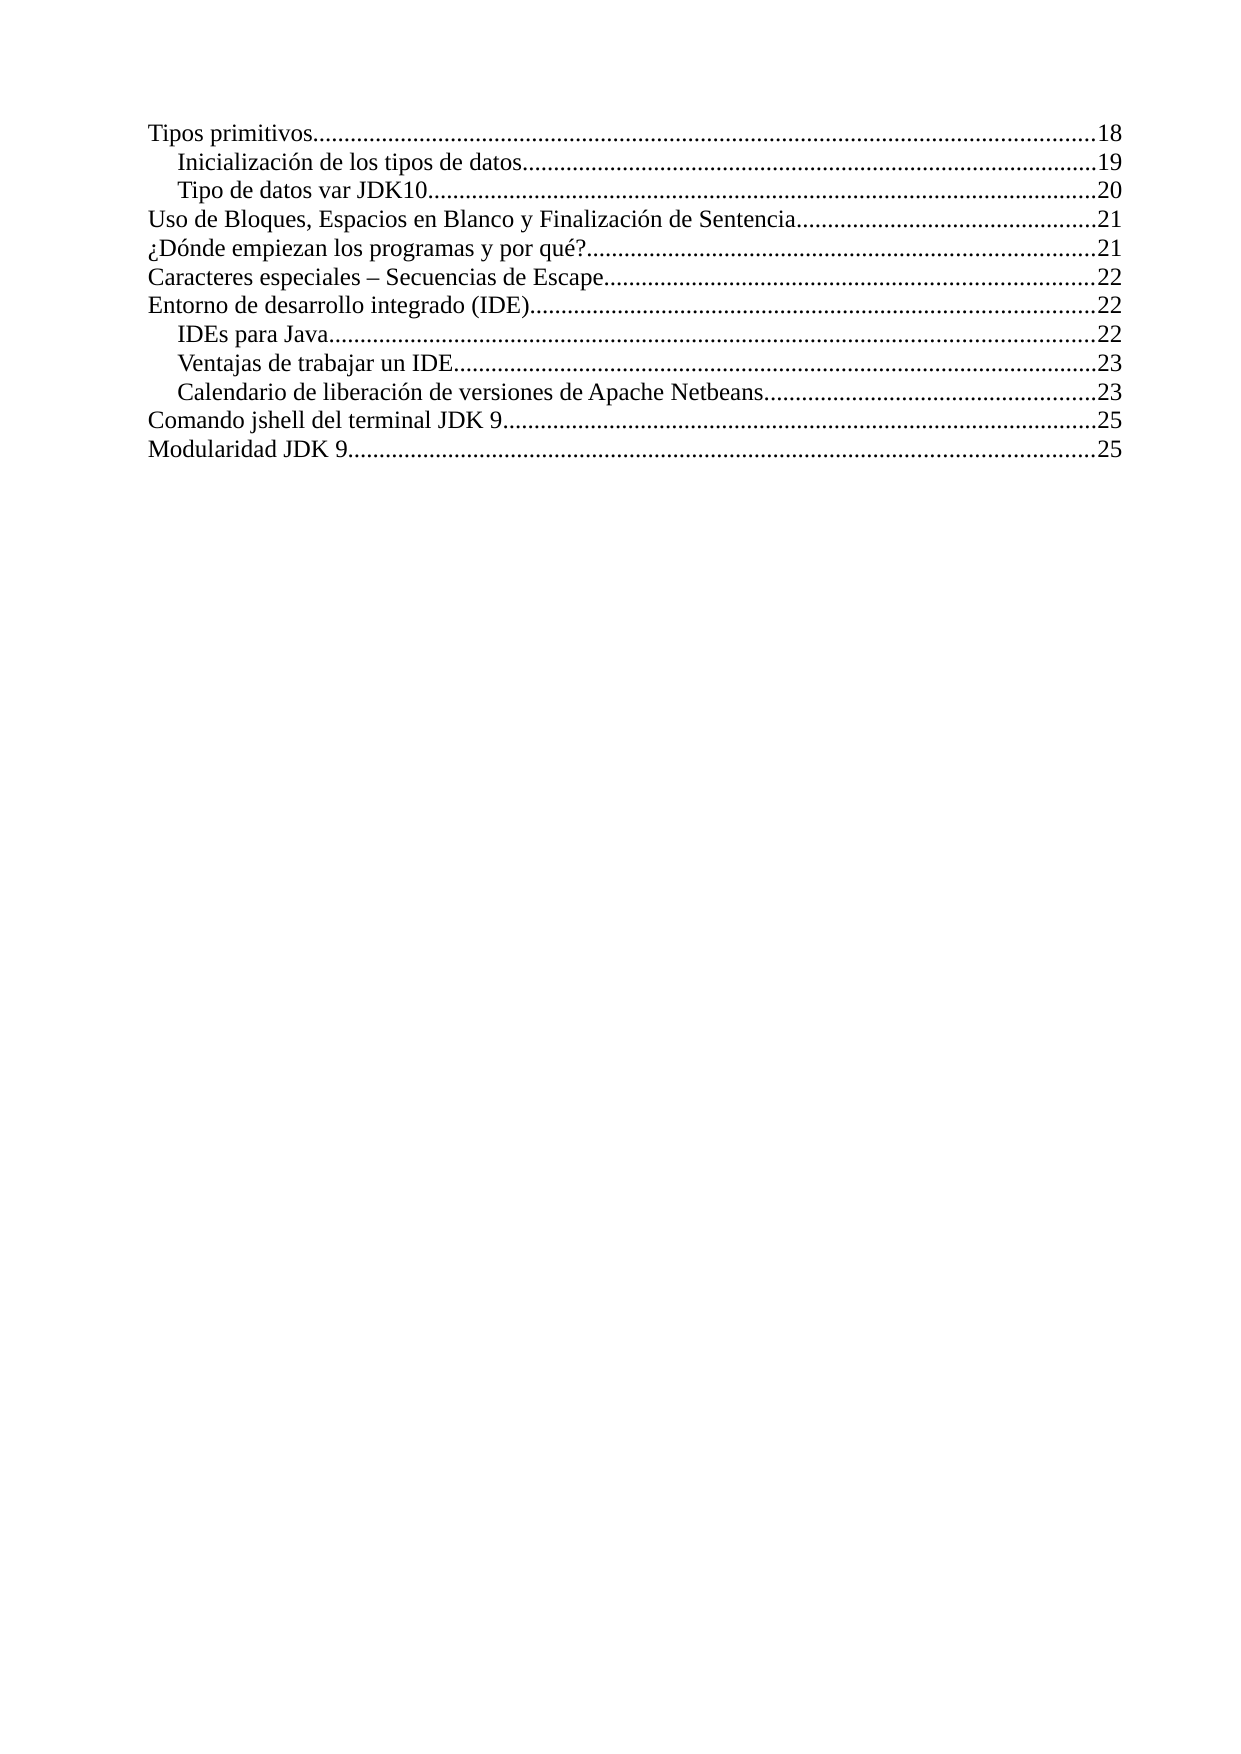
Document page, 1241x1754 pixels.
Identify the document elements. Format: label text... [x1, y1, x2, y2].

text Tipos primitivos 18 [148, 118, 1122, 147]
text ¿Dónde empiezan los programas y por qué? 21 [148, 233, 1122, 262]
text Ventajas de trabajar un IDE 23 [177, 348, 1122, 377]
text IDEs para Java 22 [177, 319, 1122, 348]
text Entorno de desarrollo integrado (IDE) 22 [148, 291, 1122, 319]
text Caracteres especiales – Secuencias de Escape 22 [148, 262, 1122, 291]
text Modularidad JDK 9 25 [148, 434, 1122, 463]
text Uso de Bloques, Espacios en Blanco y Finalización de Sentencia 21 [148, 204, 1122, 233]
text Tipo de datos var JDK10 20 [177, 176, 1122, 204]
text Inicialización de los tipos de datos 19 [177, 147, 1122, 176]
text Comando jshell del terminal JDK 9 25 [148, 406, 1122, 434]
text Calendario de liberación de versiones de Apache Netbeans. 23 [177, 377, 1122, 406]
